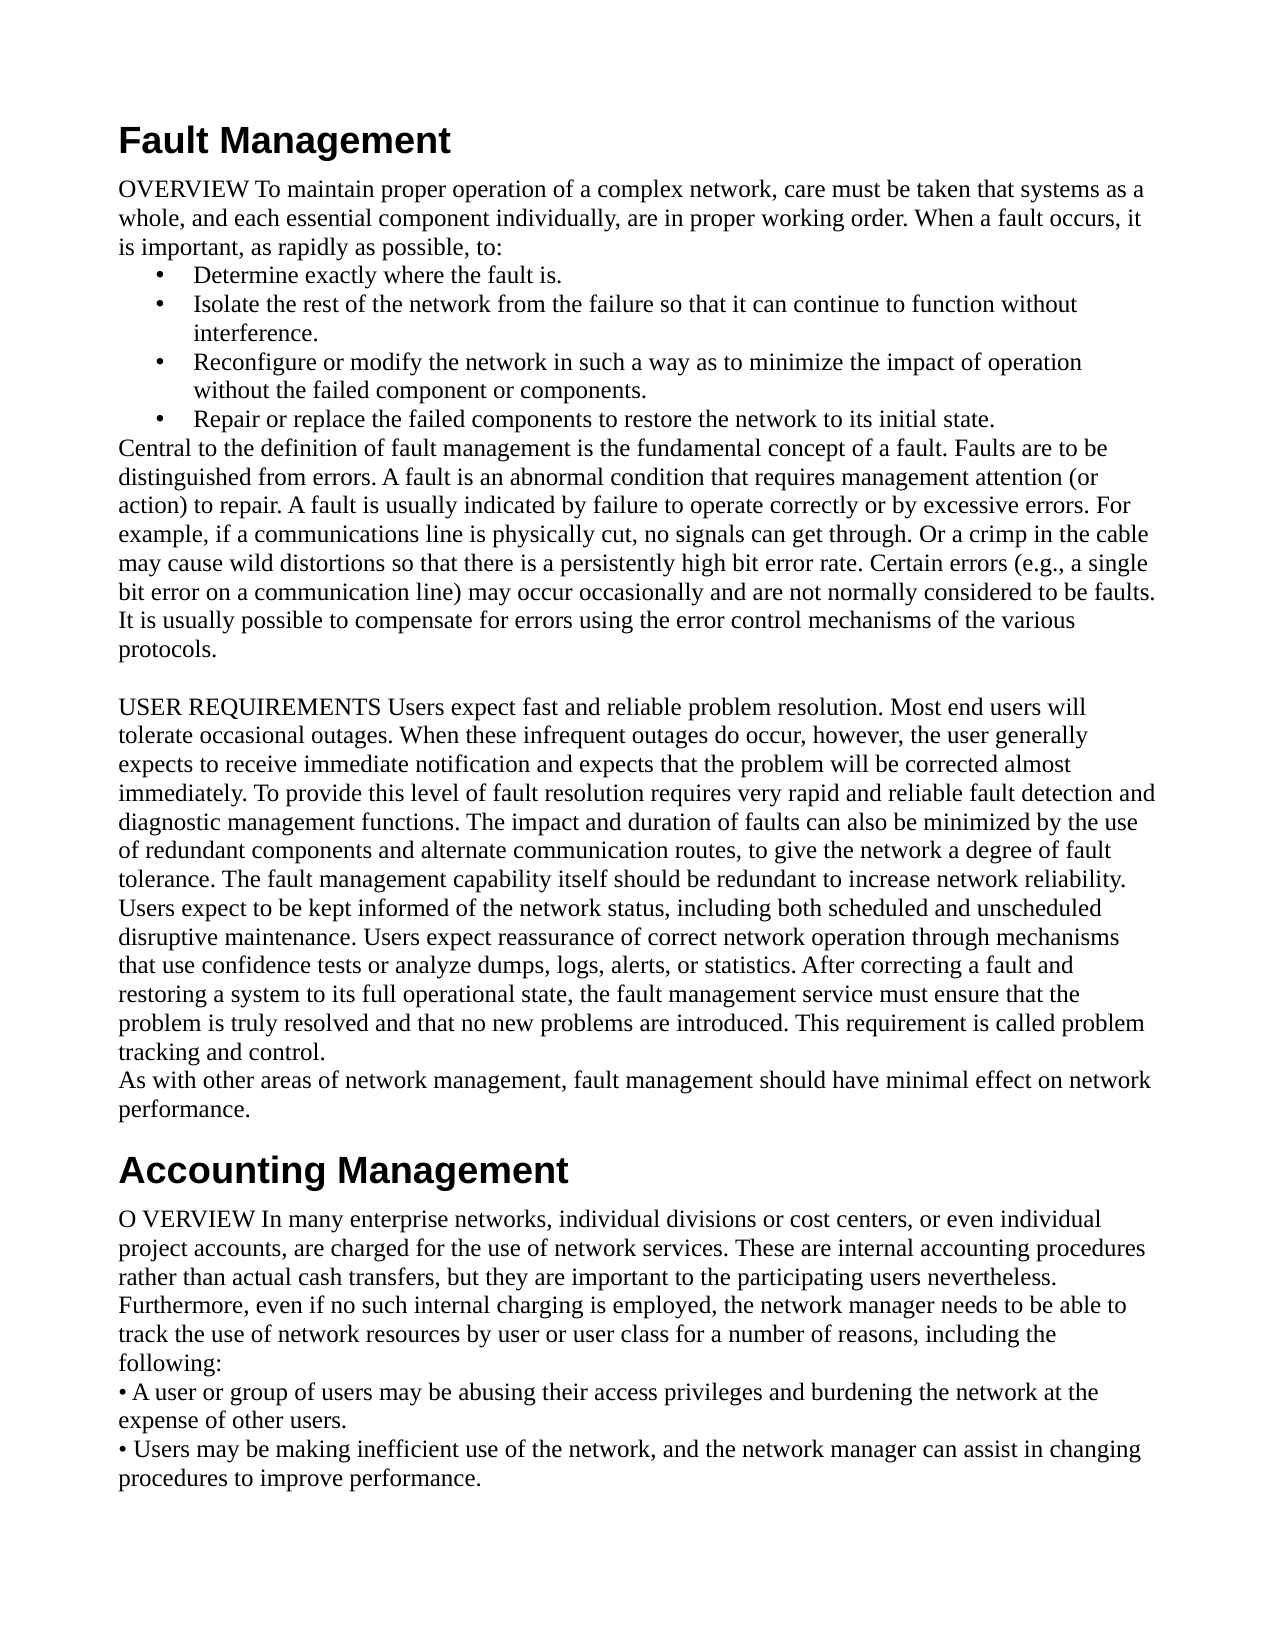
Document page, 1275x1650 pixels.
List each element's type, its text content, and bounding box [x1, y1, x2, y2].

text Users expect to be kept informed of the network status, including both scheduled and unscheduled disruptive maintenance. Users expect reassurance of correct network operation through mechanisms that use confidence tests or analyze dumps, logs, alerts, or statistics. After correcting a fault and restoring a system to its full operational state, the fault management service must ensure that the problem is truly resolved and that no new problems are introduced. This requirement is called problem tracking and control. [118, 893, 1157, 1066]
text OVERVIEW To maintain proper operation of a complex network, care must be taken that systems as a whole, and each essential component individually, are in proper working order. When a fault occurs, it is important, as rapidly as possible, to: [118, 174, 1157, 261]
list Reconfigure or modify the network in such a way as to minimize the impact of operation without the failed component or components. [156, 347, 1157, 404]
text • Users may be making inefficient use of the network, and the network manager can assist in changing procedures to improve performance. [118, 1434, 1157, 1492]
subtitle Accounting Management [118, 1148, 1157, 1192]
subtitle Fault Management [118, 118, 1157, 162]
list Isolate the rest of the network from the failure so that it can continue to function without interference. [156, 289, 1157, 347]
text • A user or group of users may be abusing their access privileges and burdening the network at the expense of other users. [118, 1377, 1157, 1434]
text O VERVIEW In many enterprise networks, individual divisions or cost centers, or even individual project accounts, are charged for the use of network services. These are internal accounting procedures rather than actual cash transfers, but they are important to the participating users nevertheless. Furthermore, even if no such internal charging is employed, the network manager needs to be able to track the use of network resources by user or user class for a number of reasons, including the following: [118, 1204, 1157, 1377]
list Determine exactly where the fault is. [156, 261, 1157, 289]
text USER REQUIREMENTS Users expect fast and reliable problem resolution. Most end users will tolerate occasional outages. When these infrequent outages do occur, however, the user generally expects to receive immediate notification and expects that the problem will be corrected almost immediately. To provide this level of fault resolution requires very rapid and reliable fault detection and diagnostic management functions. The impact and duration of faults can also be minimized by the use of redundant components and alternate communication routes, to give the network a degree of fault tolerance. The fault management capability itself should be redundant to increase network reliability. [118, 692, 1157, 893]
text As with other areas of network management, fault management should have minimal effect on network performance. [118, 1066, 1157, 1123]
text Central to the definition of fault management is the fundamental concept of a fault. Faults are to be distinguished from errors. A fault is an abnormal condition that requires management attention (or action) to repair. A fault is usually indicated by failure to operate correctly or by excessive errors. For example, if a communications line is physically cut, no signals can get through. Or a crimp in the cable may cause wild distortions so that there is a persistently high bit error rate. Certain errors (e.g., a single bit error on a communication line) may occur occasionally and are not normally considered to be faults. It is usually possible to compensate for errors using the error control mechanisms of the various protocols. [118, 433, 1157, 663]
list Repair or replace the failed components to restore the network to its initial state. [156, 404, 1157, 433]
